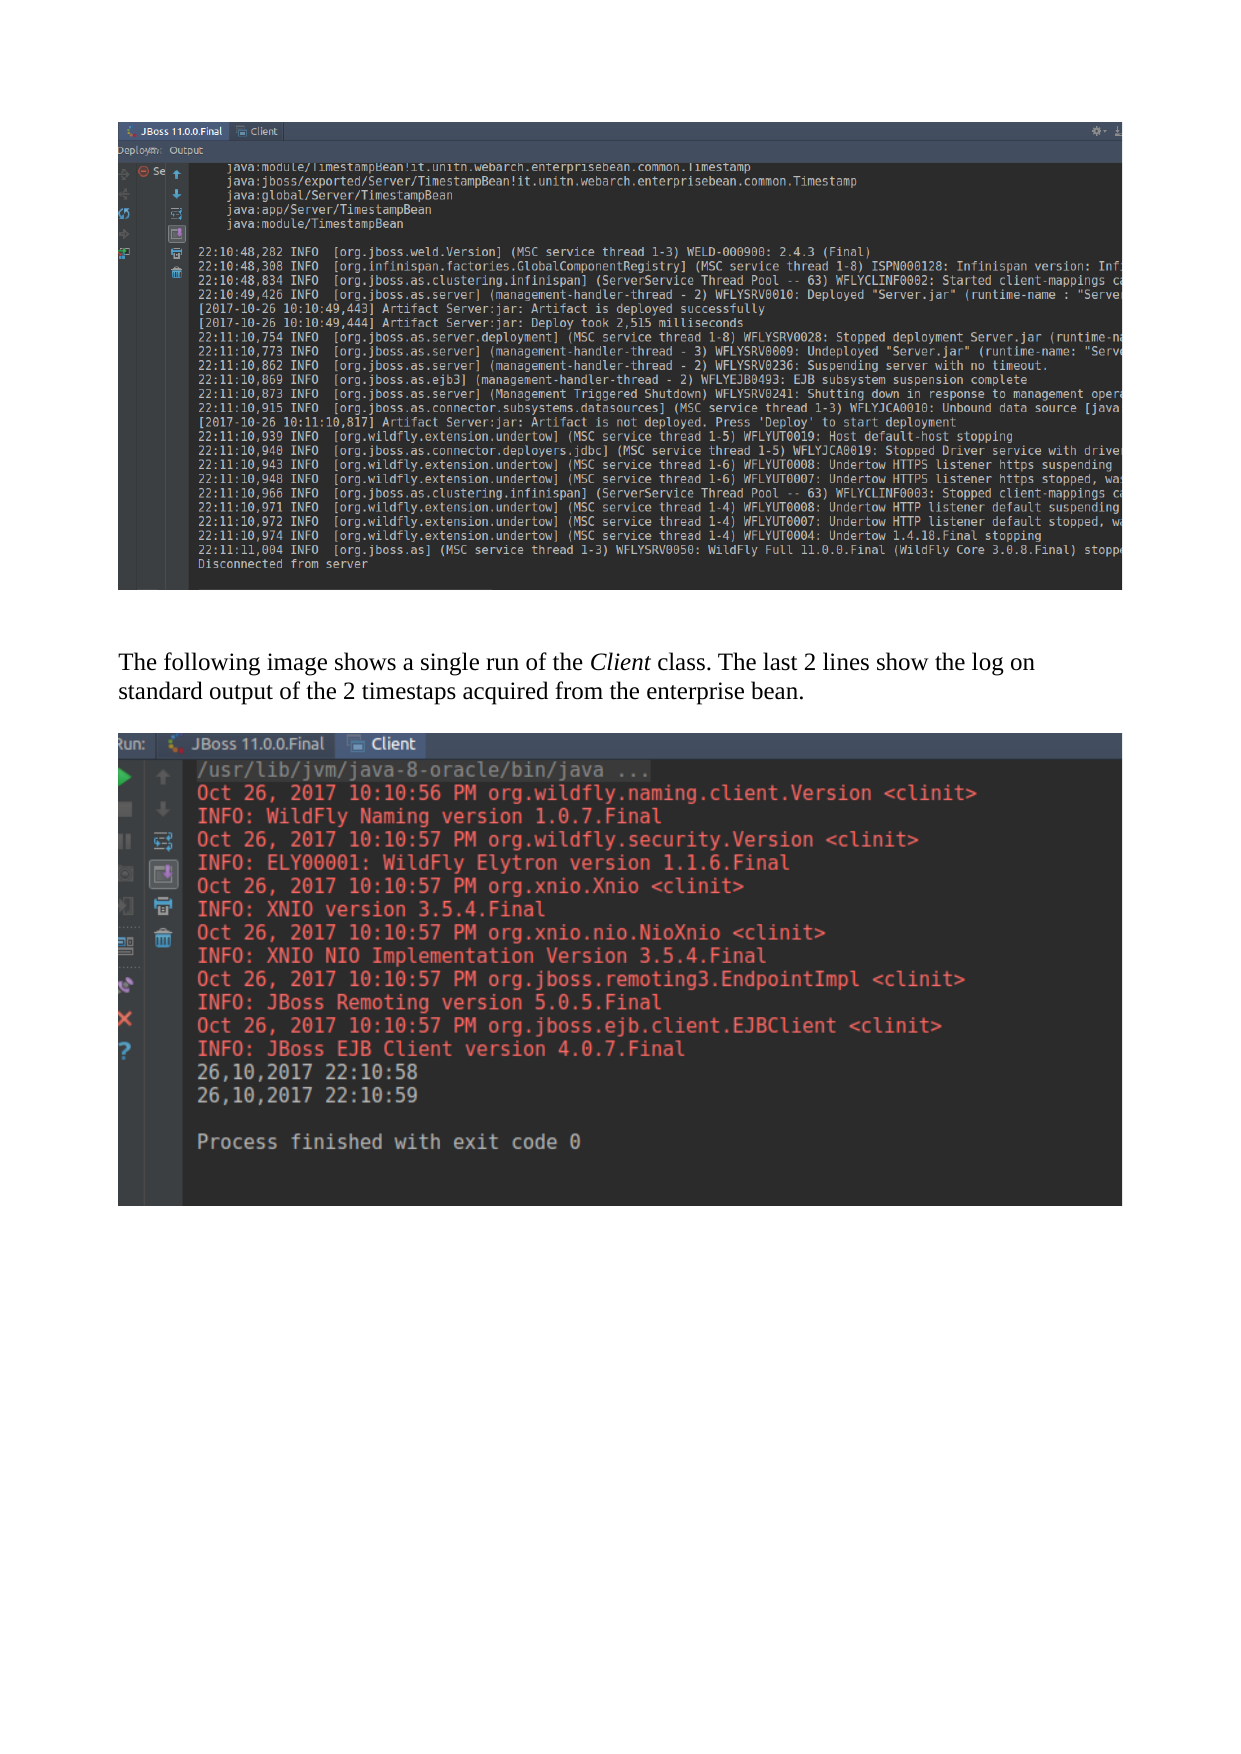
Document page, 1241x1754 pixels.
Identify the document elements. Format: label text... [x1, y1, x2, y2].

text The following image shows a single run of the Client class. The last 2 lines show the log on standard output of the 2 timestaps acquired from the enterprise bean. [118, 647, 1122, 704]
picture [118, 733, 1123, 1206]
picture [118, 122, 1123, 590]
